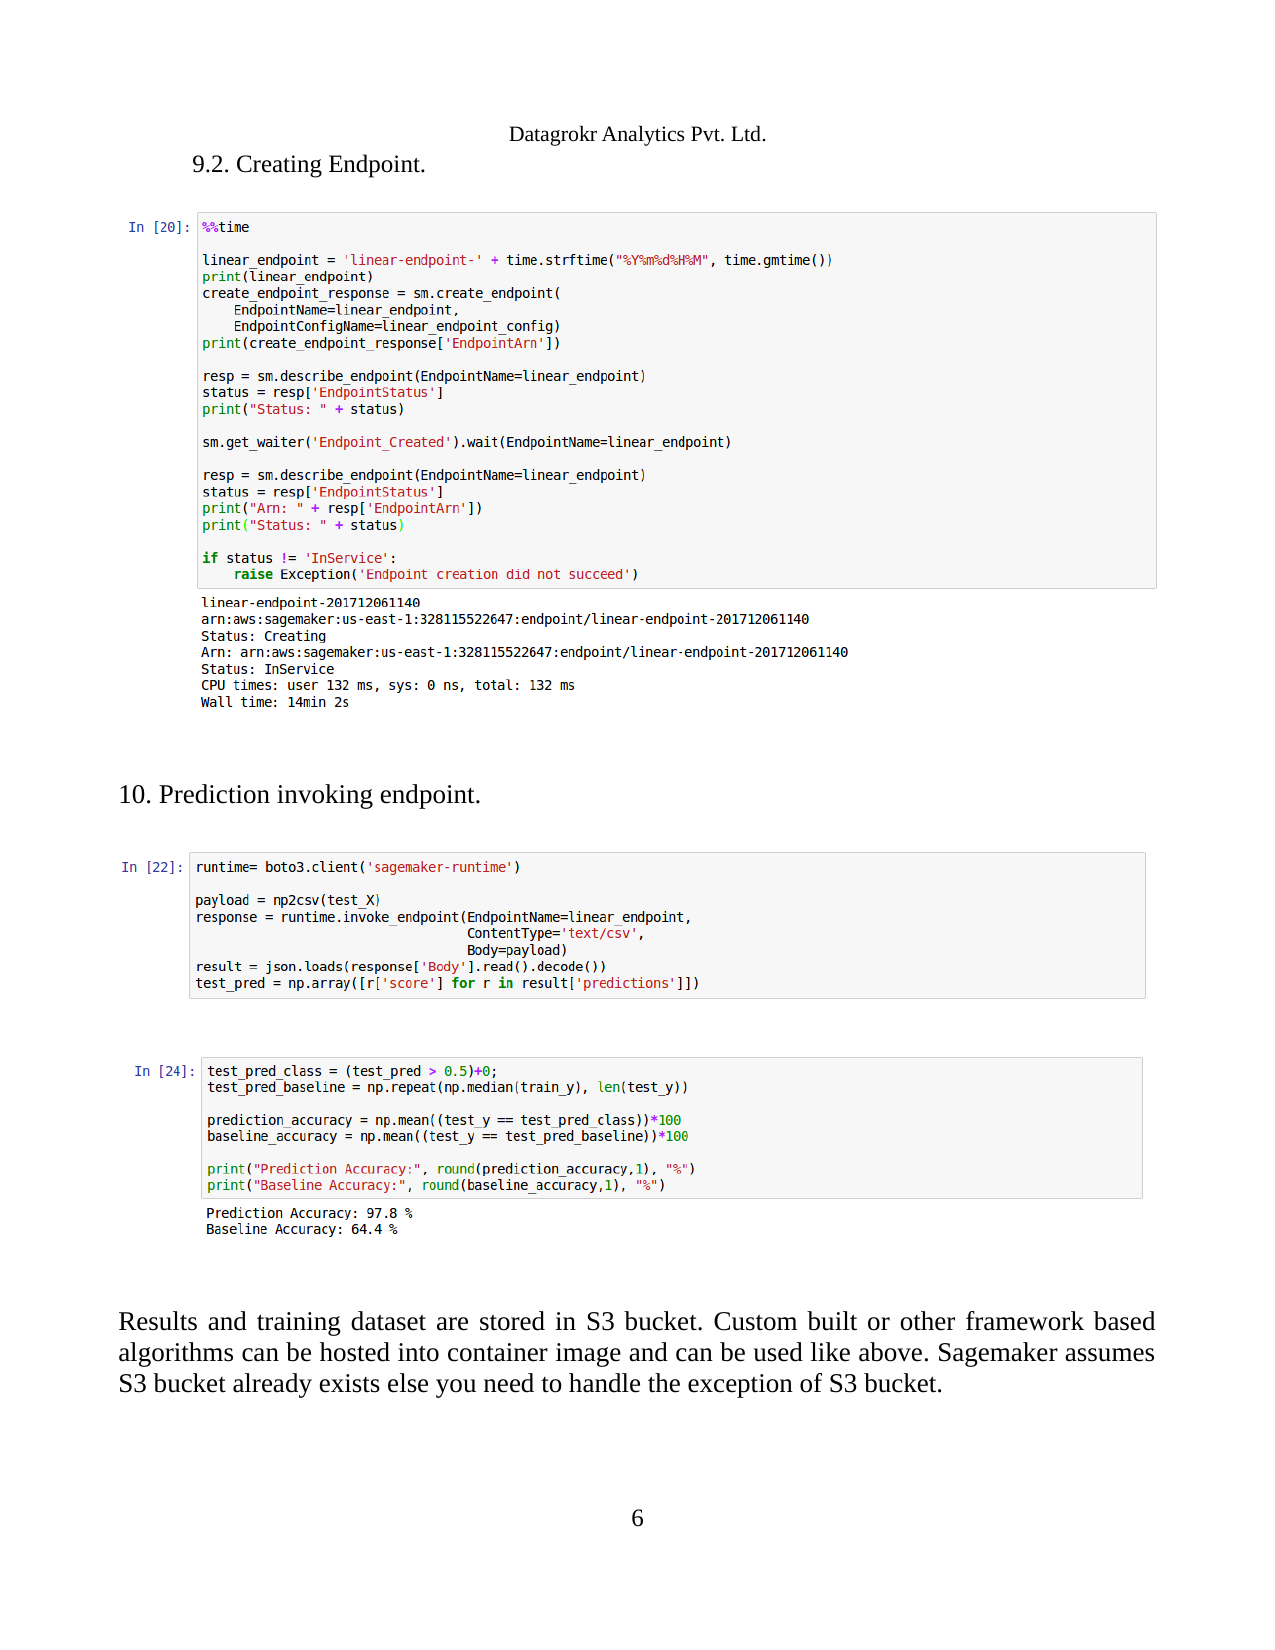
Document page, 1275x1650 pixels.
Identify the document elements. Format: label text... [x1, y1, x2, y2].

picture [124, 205, 1164, 716]
picture [118, 840, 1157, 1012]
text 10. Prediction invoking endpoint. [118, 778, 1157, 809]
text Results and training dataset are stored in S3 bucket. Custom built or other framework based algorithms can be hosted into container image and can be used like above. Sagemaker assumes S3 bucket already exists else you need to handle the exception of S3 bucket. [118, 1305, 1157, 1398]
text 9.2. Creating Endpoint. [118, 148, 1157, 179]
picture [113, 1036, 1153, 1243]
